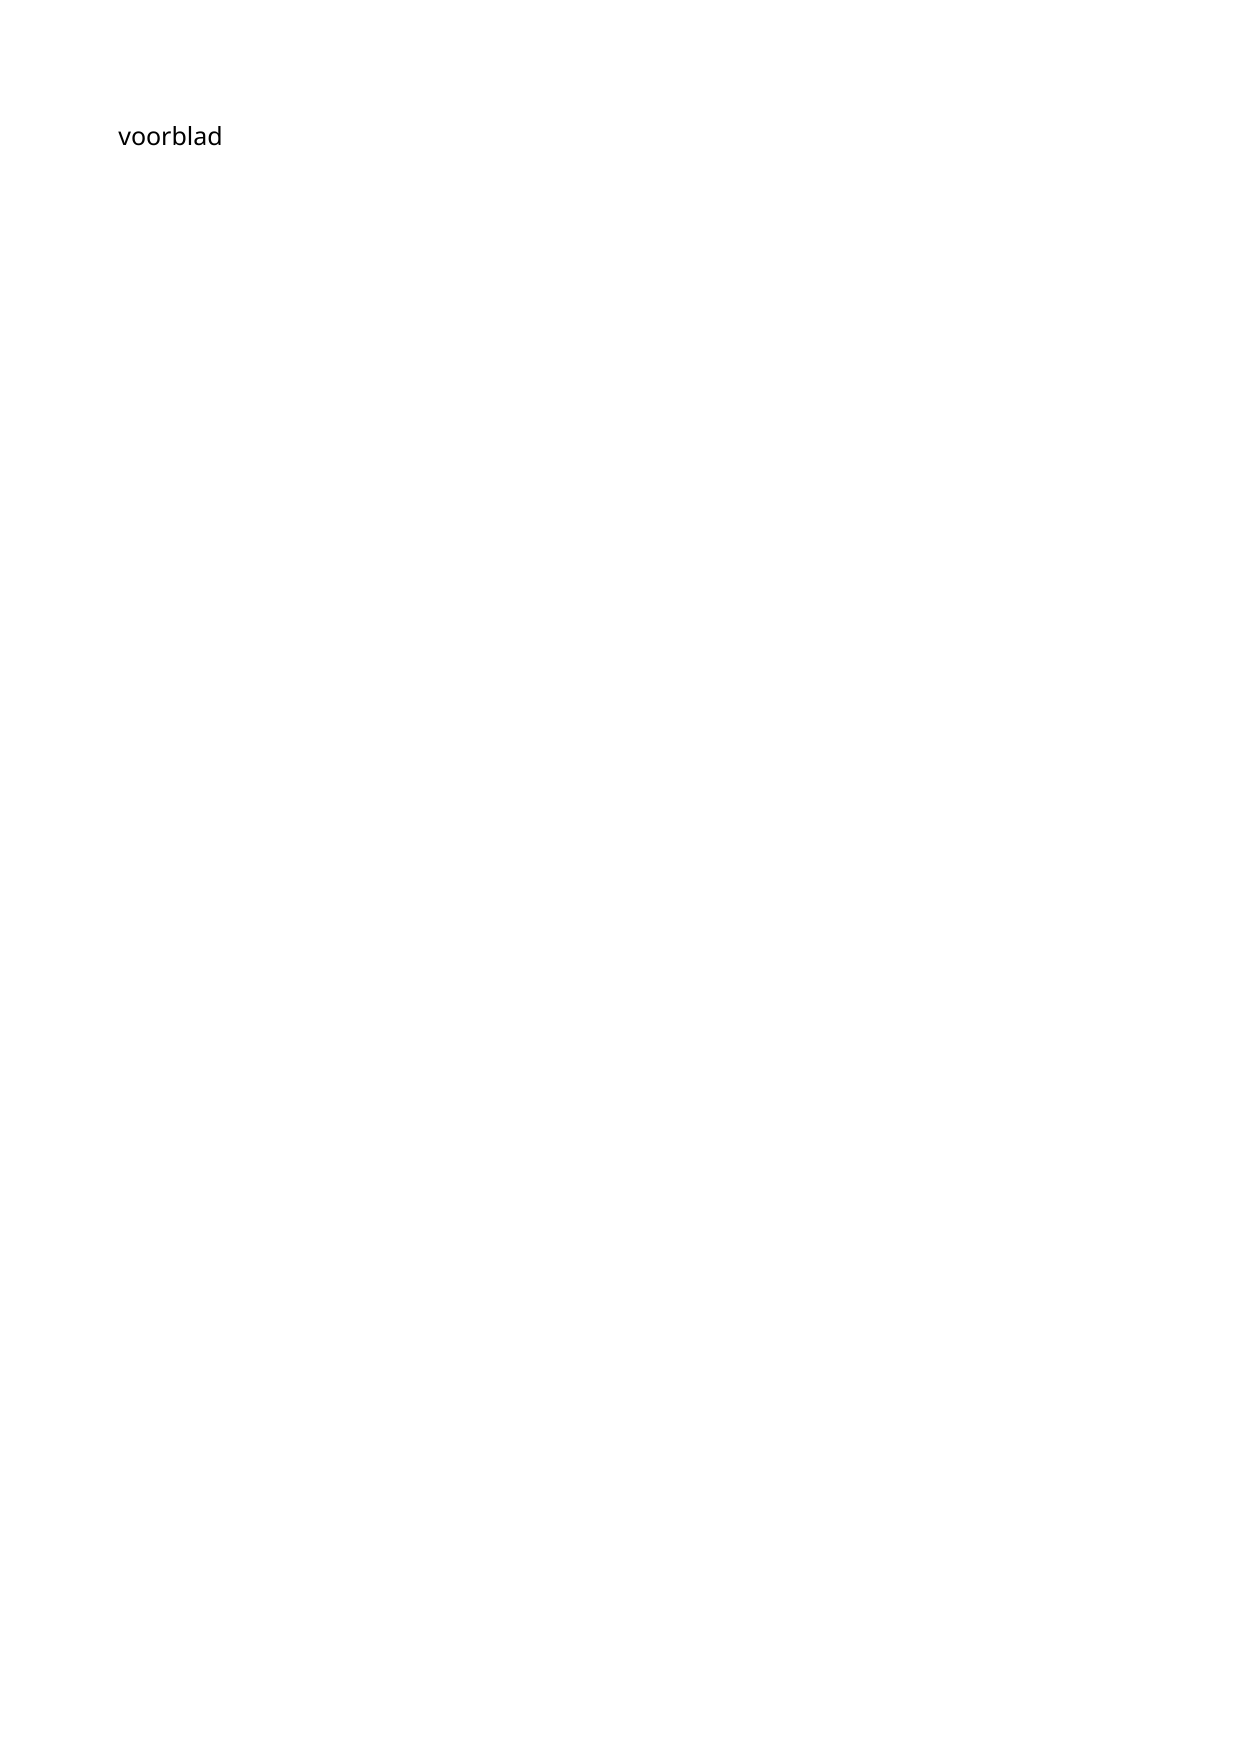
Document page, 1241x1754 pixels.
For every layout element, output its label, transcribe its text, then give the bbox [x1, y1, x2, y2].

text voorblad [118, 118, 1122, 152]
